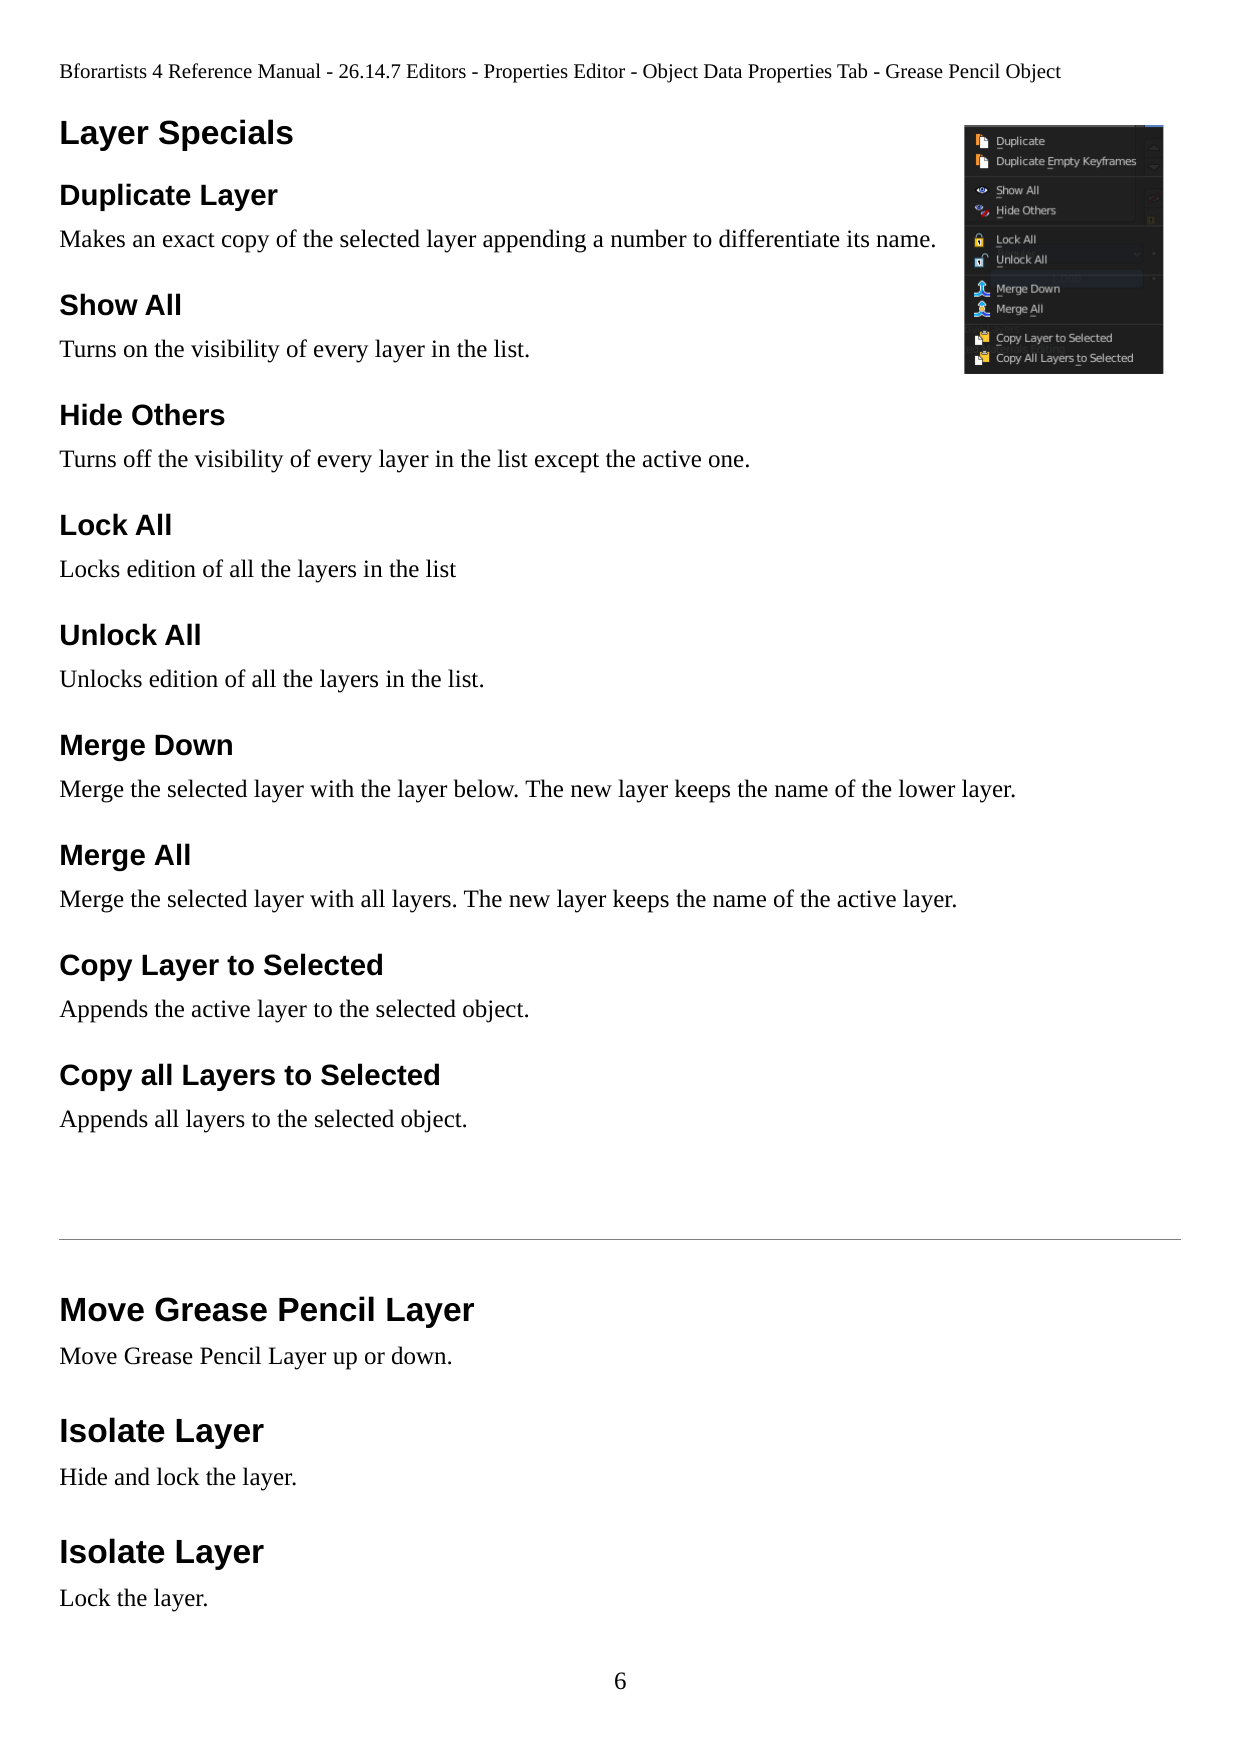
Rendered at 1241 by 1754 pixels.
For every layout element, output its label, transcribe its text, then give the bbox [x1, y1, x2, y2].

text Merge the selected layer with all layers. The new layer keeps the name of the active layer. [59, 884, 1181, 913]
text Turns on the visibility of every layer in the list. [59, 334, 964, 363]
subtitle Lock All [59, 508, 1181, 542]
picture [964, 125, 1164, 374]
subtitle Unlock All [59, 618, 1181, 652]
text Turns off the visibility of every layer in the list except the active one. [59, 444, 1181, 473]
text Appends the active layer to the selected object. [59, 994, 1181, 1023]
subtitle Show All [59, 288, 964, 322]
text Appends all layers to the selected object. [59, 1104, 1181, 1132]
subtitle [1164, 178, 1181, 212]
subtitle Copy all Layers to Selected [59, 1057, 1181, 1091]
subtitle [1164, 288, 1181, 322]
text Merge the selected layer with the layer below. The new layer keeps the name of the lower layer. [59, 774, 1181, 803]
text Locks edition of all the layers in the list [59, 554, 1181, 583]
text Hide and lock the layer. [59, 1462, 1181, 1491]
subtitle Copy Layer to Selected [59, 948, 1181, 981]
subtitle Isolate Layer [59, 1411, 1181, 1449]
subtitle Duplicate Layer [59, 178, 964, 212]
subtitle Layer Specials [59, 113, 1181, 151]
subtitle Merge All [59, 838, 1181, 871]
text Lock the layer. [59, 1583, 1181, 1612]
subtitle Move Grease Pencil Layer [59, 1290, 1181, 1328]
subtitle Isolate Layer [59, 1532, 1181, 1571]
text Move Grease Pencil Layer up or down. [59, 1341, 1181, 1370]
subtitle Hide Others [59, 398, 1181, 432]
subtitle Merge Down [59, 728, 1181, 762]
text Unlocks edition of all the layers in the list. [59, 664, 1181, 693]
text Makes an exact copy of the selected layer appending a number to differentiate its name. [59, 224, 964, 253]
